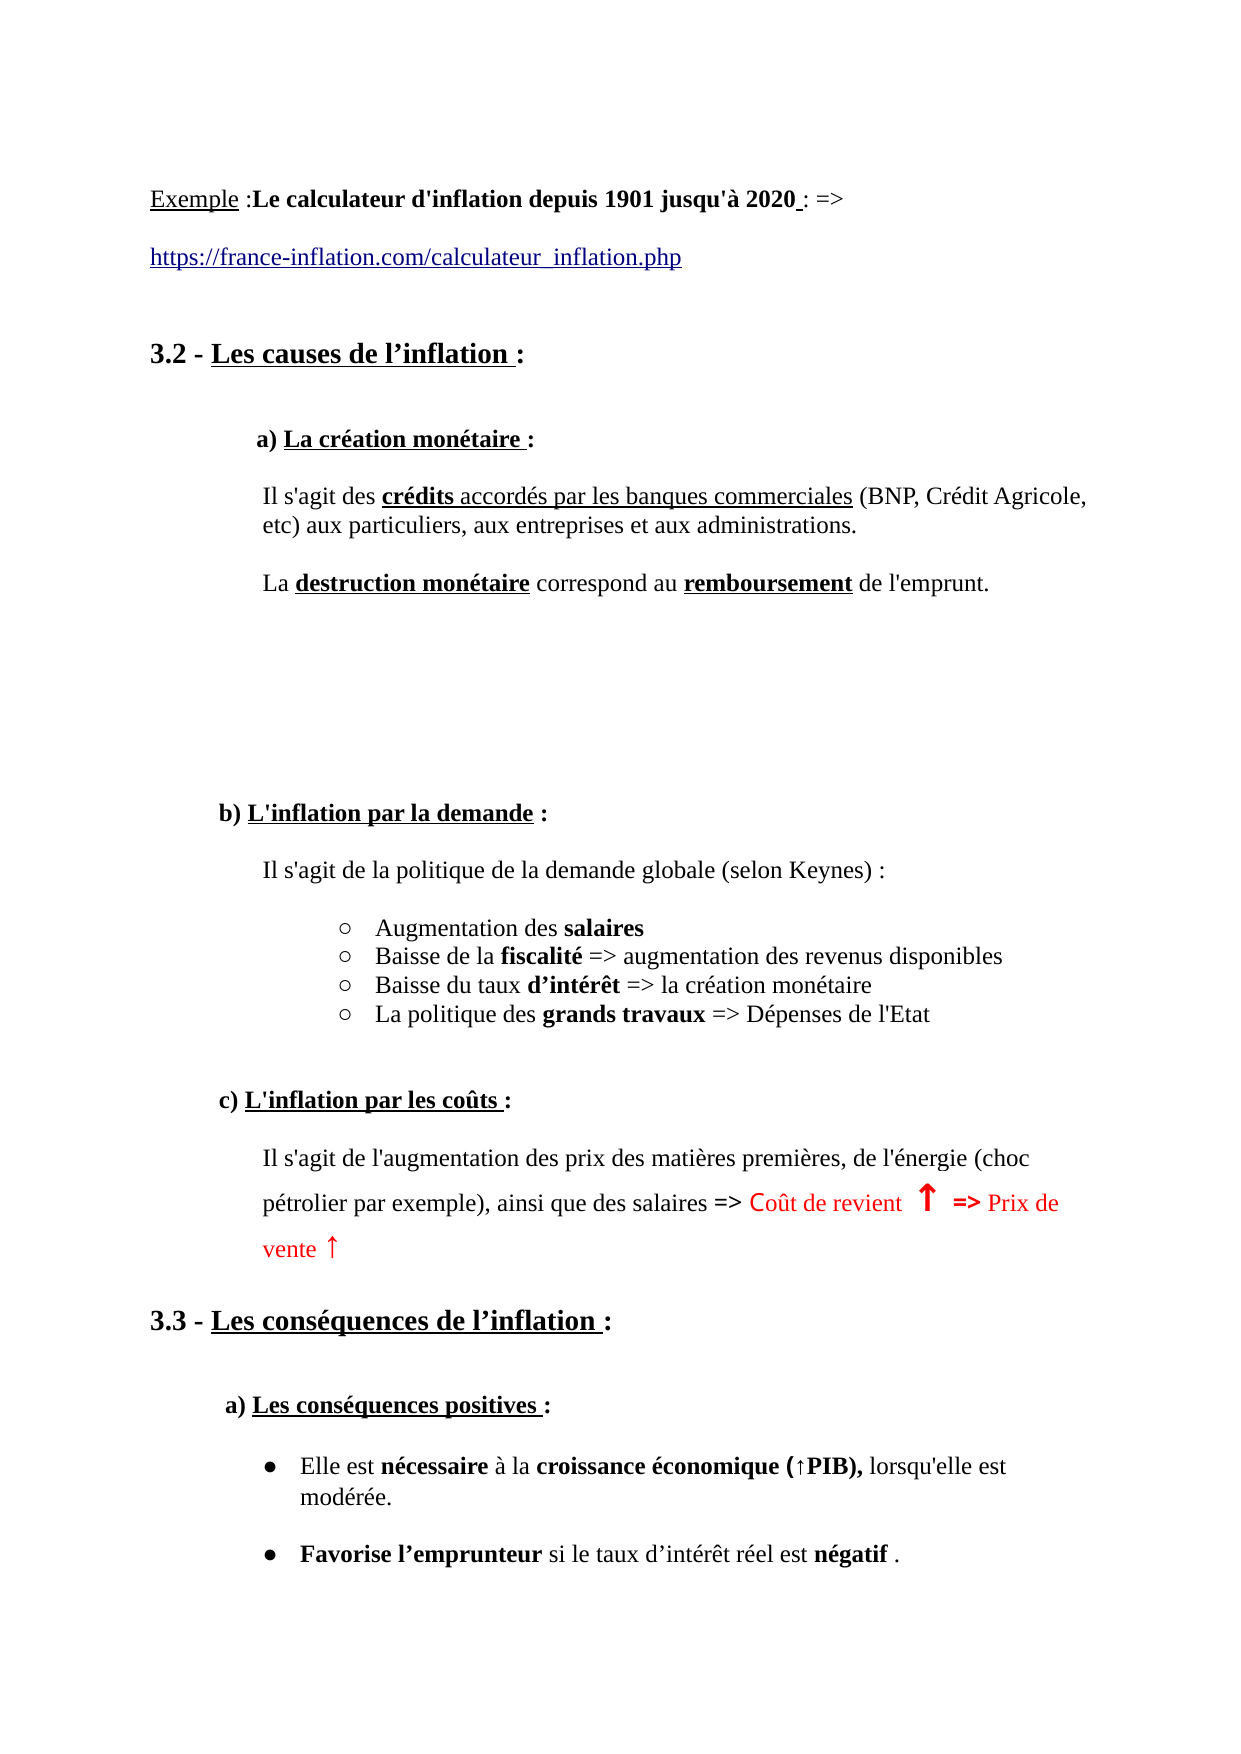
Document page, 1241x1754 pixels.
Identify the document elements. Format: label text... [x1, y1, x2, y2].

text Il s'agit des crédits accordés par les banques commerciales (BNP, Crédit Agricole, etc) aux particuliers, aux entreprises et aux administrations. [262, 481, 1090, 539]
list Elle est nécessaire à la croissance économique (↑PIB), lorsqu'elle est modérée. [262, 1448, 1090, 1511]
list Favorise l’emprunteur si le taux d’intérêt réel est négatif . [262, 1539, 1090, 1568]
text Il s'agit de l'augmentation des prix des matières premières, de l'énergie (choc pétrolier par exemple), ainsi que des salaires => Coût de revient ↑ => Prix de vente ↑ [262, 1143, 1090, 1266]
text c) L'inflation par les coûts : [187, 1085, 1090, 1114]
text Il s'agit de la politique de la demande globale (selon Keynes) : [262, 855, 1090, 884]
list Augmentation des salaires [337, 913, 1090, 941]
subtitle 3.3 - Les conséquences de l’inflation : [150, 1303, 1090, 1337]
text b) L'inflation par la demande : [187, 798, 1090, 826]
list La politique des grands travaux => Dépenses de l'Etat [337, 999, 1090, 1028]
text a) Les conséquences positives : [187, 1390, 1090, 1419]
subtitle 3.2 - Les causes de l’inflation : [150, 337, 1090, 370]
text https://france-inflation.com/calculateur_inflation.php [150, 242, 1090, 270]
text Exemple :Le calculateur d'inflation depuis 1901 jusqu'à 2020 : => [150, 184, 1090, 213]
text La destruction monétaire correspond au remboursement de l'emprunt. [262, 568, 1090, 596]
list Baisse du taux d’intérêt => la création monétaire [337, 970, 1090, 999]
text a) La création monétaire : [150, 424, 1090, 453]
list Baisse de la fiscalité => augmentation des revenus disponibles [337, 941, 1090, 970]
